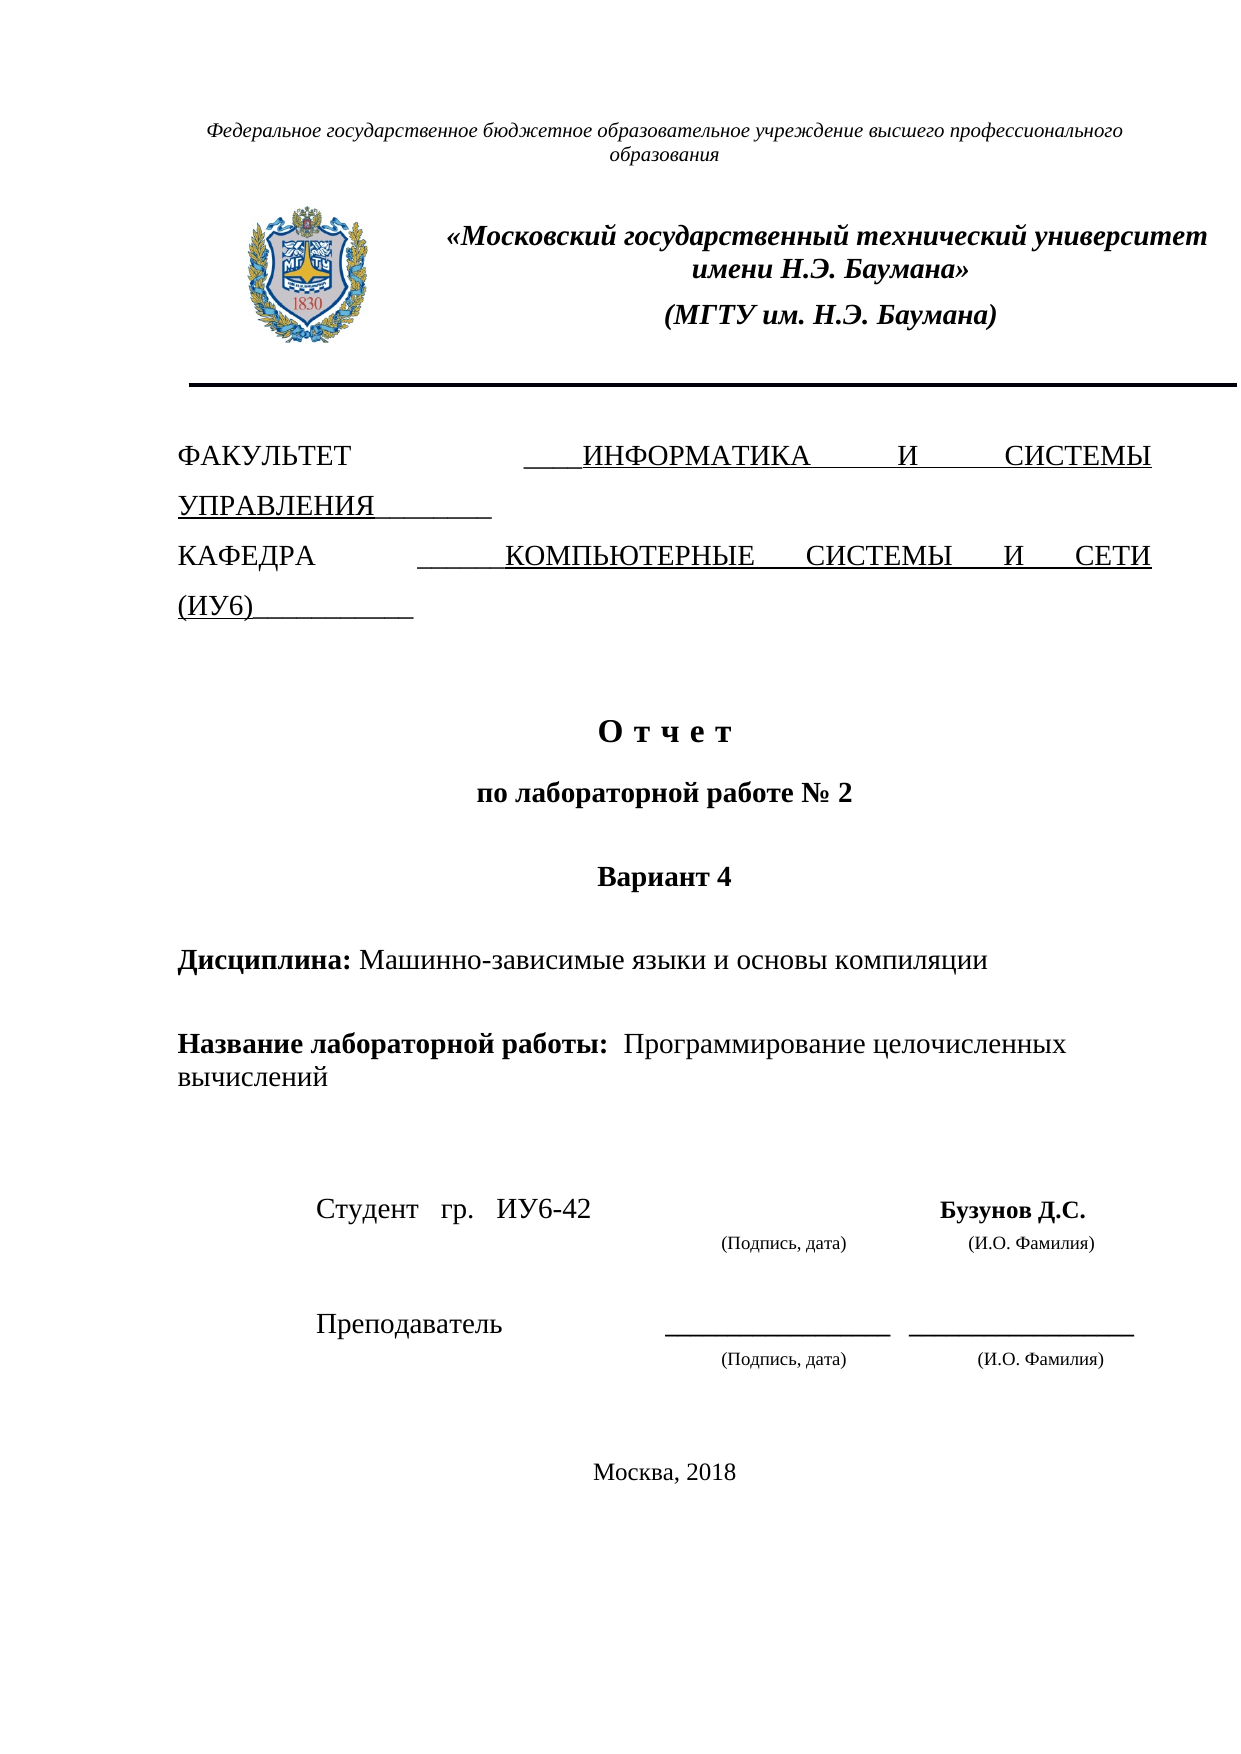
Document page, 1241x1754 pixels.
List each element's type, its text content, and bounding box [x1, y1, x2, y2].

text Название лабораторной работы: Программирование целочисленных вычислений [177, 1026, 1152, 1093]
text Преподаватель __________________ __________________ [177, 1309, 1152, 1340]
subtitle Отчет [177, 712, 1152, 750]
subtitle ФАКУЛЬТЕТ ____ИНФОРМАТИКА И СИСТЕМЫ УПРАВЛЕНИЯ________ [177, 438, 1152, 521]
text (Подпись, дата) (И.О. Фамилия) [177, 1225, 1152, 1256]
text по лабораторной работе № 2 [177, 775, 1152, 809]
text КАФЕДРА ______Компьютерные Системы и сети (ИУ6)___________ [177, 538, 1152, 622]
text Дисциплина: Машинно-зависимые языки и основы компиляции [177, 942, 1152, 976]
table_header «Московский государственный технический университет имени Н.Э. Баумана» (МГТУ им. Н.Э. Баумана) [425, 166, 1237, 383]
text (Подпись, дата) (И.О. Фамилия) [177, 1340, 1152, 1371]
text Вариант 4 [177, 859, 1152, 892]
text Федеральное государственное бюджетное образовательное учреждение высшего профессионального образования [177, 118, 1152, 166]
text Студент гр. ИУ6-42 Бузунов Д.С. [177, 1193, 1152, 1225]
table_header [189, 166, 425, 383]
picture [247, 206, 368, 343]
text Москва, 2018 [177, 1457, 1152, 1486]
